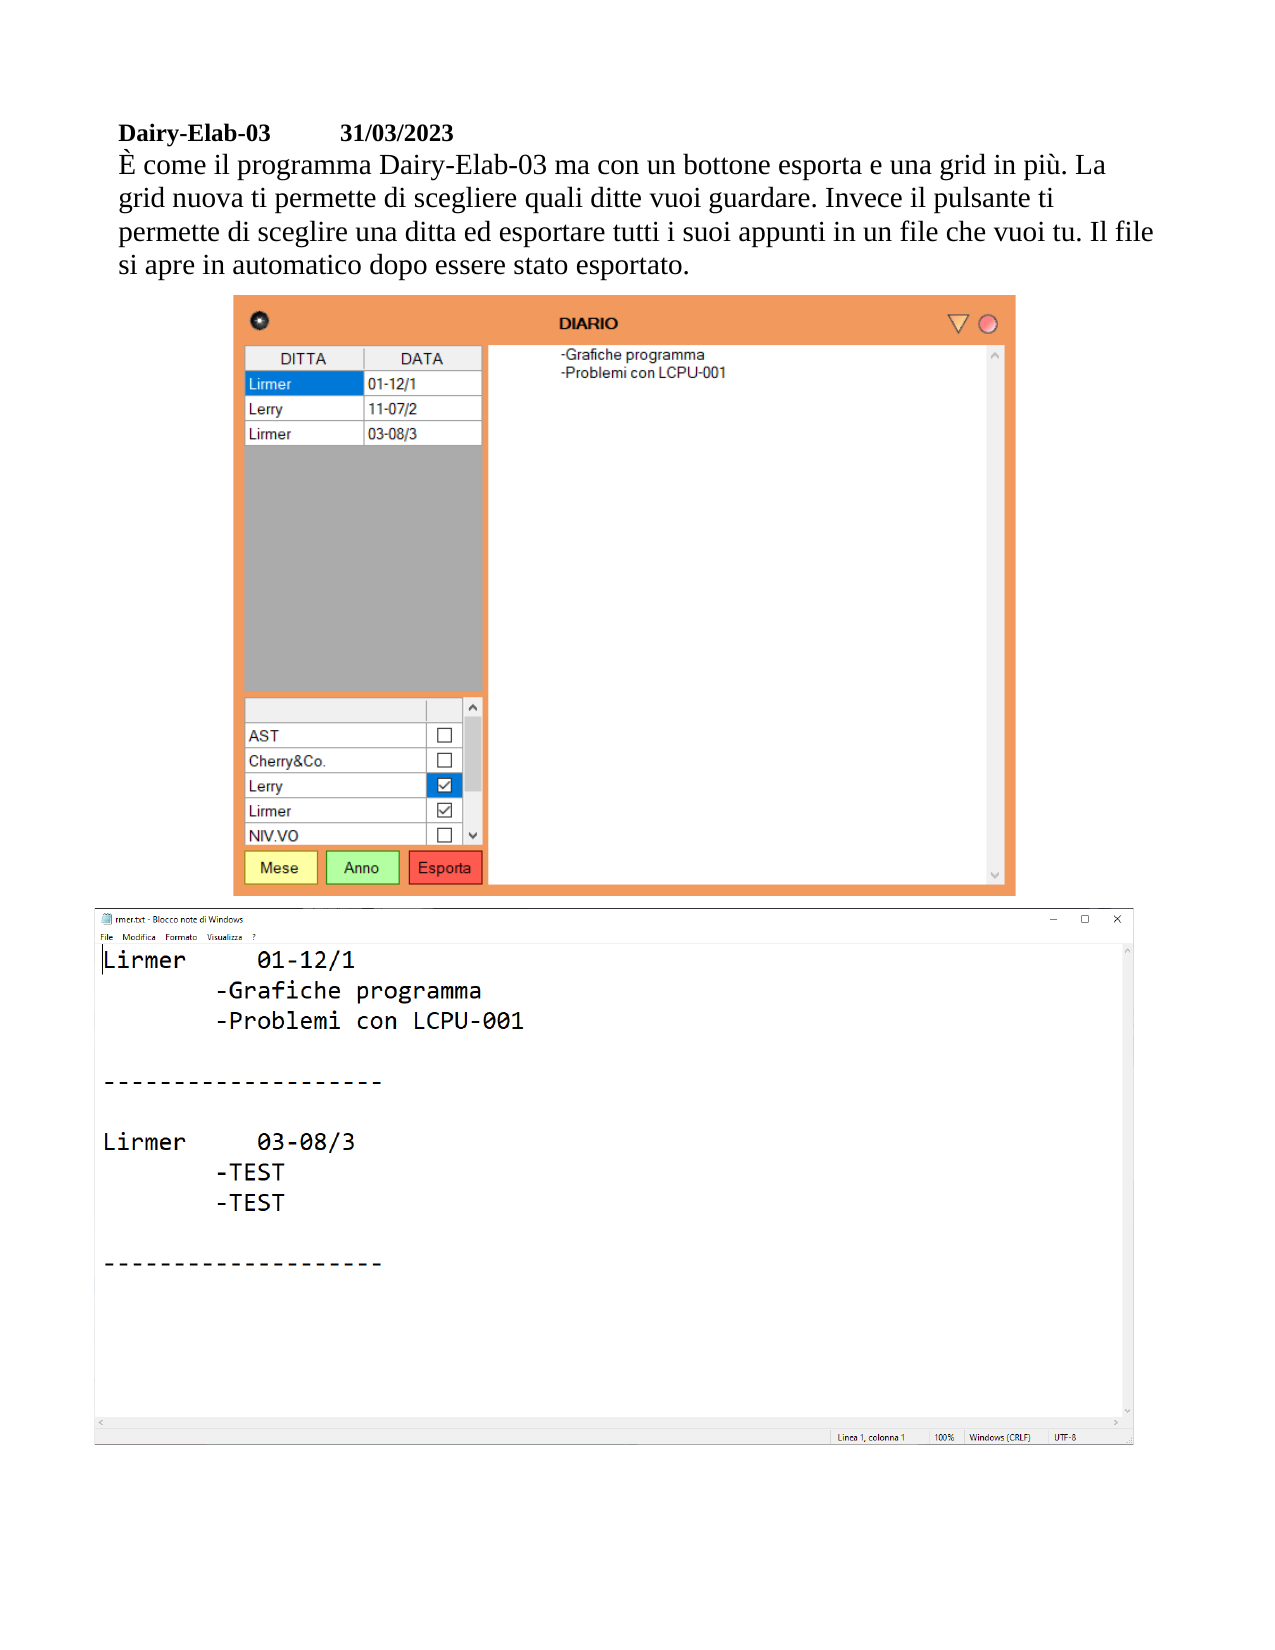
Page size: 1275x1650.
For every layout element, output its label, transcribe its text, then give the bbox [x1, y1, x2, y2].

picture [94, 908, 1134, 1445]
text È come il programma Dairy-Elab-03 ma con un bottone esporta e una grid in più. La grid nuova ti permette di scegliere quali ditte vuoi guardare. Invece il pulsante ti permette di sceglire una ditta ed esportare tutti i suoi appunti in un file che vuoi tu. Il file si apre in automatico dopo essere stato esportato. [118, 147, 1157, 281]
picture [233, 295, 1016, 896]
text Dairy-Elab-03 31/03/2023 [118, 118, 1157, 147]
